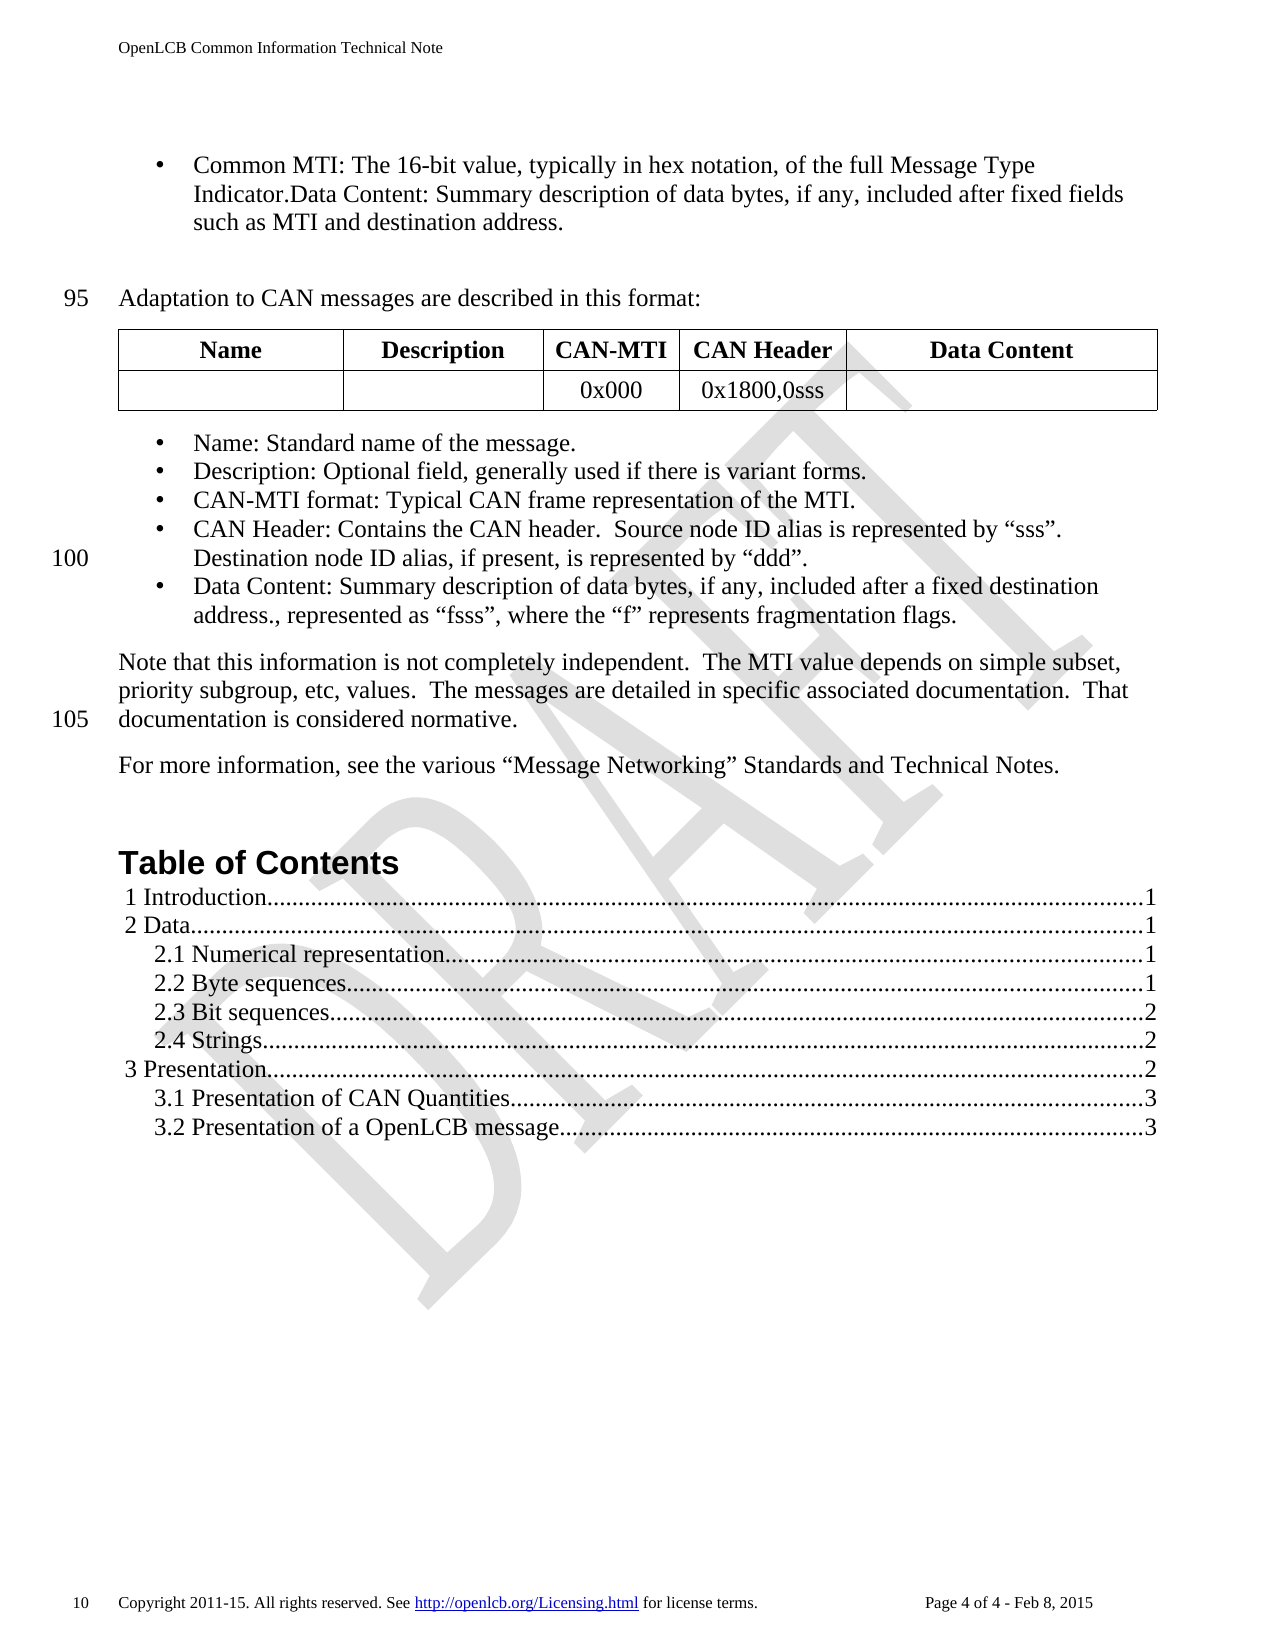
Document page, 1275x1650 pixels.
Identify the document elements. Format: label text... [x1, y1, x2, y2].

list Description: Optional field, generally used if there is variant forms. [757, 456, 846, 485]
table_cell [847, 374, 900, 410]
table_cell 0x1800,0sss [817, 383, 846, 410]
table_header Data Content [847, 330, 1157, 369]
table_cell 0x000 [544, 371, 679, 410]
text 2.2 Byte sequences 1 [230, 977, 337, 997]
text 2 Data 1 [540, 911, 690, 939]
table_cell [344, 371, 543, 410]
text 3.1 Presentation of CAN Quantities 3 [148, 1083, 265, 1112]
text 1 Introduction 1 [528, 882, 671, 911]
text 3.2 Presentation of a OpenLCB message 3 [497, 1112, 584, 1141]
text For more information, see the various “Message Networking” Standards and Technical Notes. [581, 751, 658, 779]
text Note that this information is not completely independent. The MTI value depends on simple subset, priority subgroup, etc, values. The messages are detailed in specific associated documentation. That documentation is considered normative. [118, 647, 793, 733]
text For more information, see the various “Message Networking” Standards and Technical Notes. [854, 751, 1157, 779]
text 2.2 Byte sequences 1 [590, 968, 721, 997]
list CAN-MTI format: Typical CAN frame representation of the MTI. [723, 485, 772, 514]
subtitle Table of Contents [118, 843, 344, 882]
text 2.2 Byte sequences 1 [355, 968, 460, 997]
list Description: Optional field, generally used if there is variant forms. [156, 456, 743, 485]
text 2.1 Numerical representation 1 [148, 939, 431, 968]
text 2.2 Byte sequences 1 [743, 968, 1157, 997]
list CAN-MTI format: Typical CAN frame representation of the MTI. [764, 485, 875, 514]
list CAN Header: Contains the CAN header. Source node ID alias is represented by “sss”. Destination node ID alias, if present, is represented by “ddd”. [156, 514, 674, 571]
text 2.3 Bit sequences 2 [213, 997, 377, 1026]
list Data Content: Summary description of data bytes, if any, included after a fixed destination address., represented as “fsss”, where the “f” represents fragmentation flags. [674, 571, 990, 629]
text 2.1 Numerical representation 1 [445, 939, 513, 968]
text 3.2 Presentation of a OpenLCB message 3 [599, 1112, 1157, 1141]
text 2.4 Strings 2 [426, 1026, 517, 1054]
table_cell 0x1800,0sss [680, 371, 817, 410]
text 3 Presentation 2 [118, 1054, 236, 1083]
text 2.4 Strings 2 [148, 1026, 207, 1054]
list CAN Header: Contains the CAN header. Source node ID alias is represented by “sss”. Destination node ID alias, if present, is represented by “ddd”. [918, 514, 1157, 571]
list Data Content: Summary description of data bytes, if any, included after a fixed destination address., represented as “fsss”, where the “f” represents fragmentation flags. [156, 571, 689, 629]
text Note that this information is not completely independent. The MTI value depends on simple subset, priority subgroup, etc, values. The messages are detailed in specific associated documentation. That documentation is considered normative. [798, 647, 1157, 733]
text 2.3 Bit sequences 2 [148, 997, 190, 1026]
text 3.1 Presentation of CAN Quantities 3 [589, 1083, 1157, 1112]
list CAN Header: Contains the CAN header. Source node ID alias is represented by “sss”. Destination node ID alias, if present, is represented by “ddd”. [669, 514, 932, 571]
text 2.1 Numerical representation 1 [712, 939, 1157, 968]
table_cell [879, 371, 1157, 410]
text 2 Data 1 [118, 911, 402, 939]
text For more information, see the various “Message Networking” Standards and Technical Notes. [672, 751, 839, 779]
table_header CAN-MTI [544, 330, 679, 369]
text 2.4 Strings 2 [532, 1026, 1157, 1054]
text 2 Data 1 [692, 911, 1157, 939]
text 1 Introduction 1 [118, 882, 374, 911]
table_header Description [344, 330, 543, 369]
list Data Content: Summary description of data bytes, if any, included after a fixed destination address., represented as “fsss”, where the “f” represents fragmentation flags. [975, 571, 1157, 629]
text 2 Data 1 [417, 911, 515, 939]
text 2.4 Strings 2 [222, 1026, 407, 1054]
text 2.3 Bit sequences 2 [503, 997, 633, 1026]
text 3.1 Presentation of CAN Quantities 3 [279, 1083, 459, 1112]
subtitle Table of Contents [497, 843, 651, 882]
text 2.2 Byte sequences 1 [148, 968, 220, 997]
list Common MTI: The 16-bit value, typically in hex notation, of the full Message Type Indicator.Data Content: Summary description of data bytes, if any, included after fixed fields such as MTI and destination address. [156, 150, 1157, 236]
text 2.3 Bit sequences 2 [650, 997, 1157, 1026]
text Adaptation to CAN messages are described in this format: [118, 283, 1157, 311]
table_header Name [119, 330, 343, 369]
text For more information, see the various “Message Networking” Standards and Technical Notes. [118, 751, 580, 779]
subtitle Table of Contents [375, 843, 491, 882]
list Name: Standard name of the message. [156, 428, 760, 456]
list [832, 428, 1157, 456]
list [771, 432, 817, 456]
text 3 Presentation 2 [560, 1054, 1157, 1083]
text 3 Presentation 2 [453, 1054, 546, 1083]
text 3 Presentation 2 [250, 1054, 435, 1083]
table_header CAN Header [680, 330, 846, 369]
text 1 Introduction 1 [672, 882, 816, 911]
text 1 Introduction 1 [829, 882, 1157, 911]
list Description: Optional field, generally used if there is variant forms. [860, 456, 1157, 485]
subtitle Table of Contents [808, 843, 1157, 882]
text 2.3 Bit sequences 2 [394, 997, 489, 1026]
text 1 Introduction 1 [388, 882, 511, 911]
list CAN-MTI format: Typical CAN frame representation of the MTI. [156, 485, 703, 514]
text 2.1 Numerical representation 1 [541, 939, 710, 968]
text 2.2 Byte sequences 1 [502, 972, 575, 997]
table_cell [119, 371, 343, 410]
text 3.2 Presentation of a OpenLCB message 3 [308, 1112, 478, 1141]
list CAN-MTI format: Typical CAN frame representation of the MTI. [889, 485, 1157, 514]
subtitle Table of Contents [670, 843, 805, 882]
text 3.1 Presentation of CAN Quantities 3 [477, 1083, 575, 1112]
text 3.2 Presentation of a OpenLCB message 3 [148, 1112, 294, 1141]
